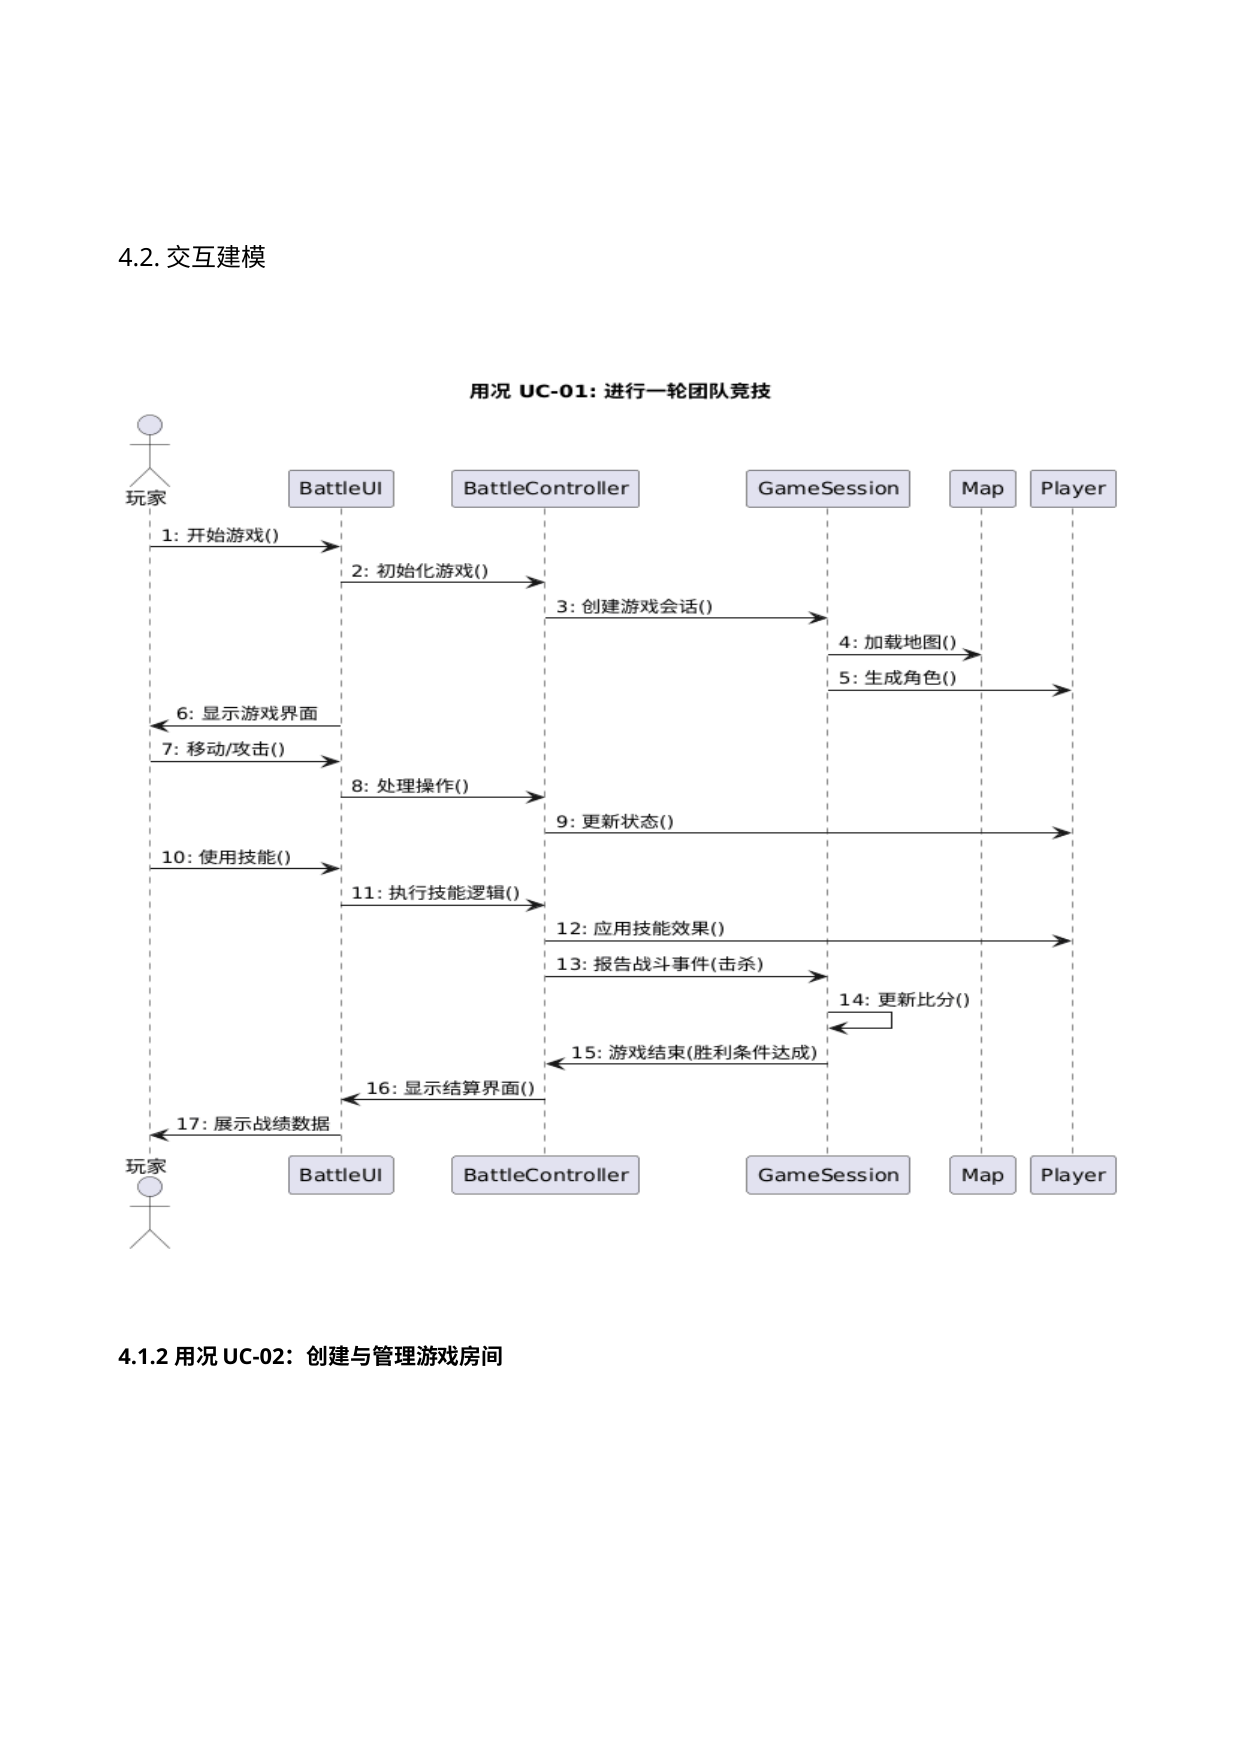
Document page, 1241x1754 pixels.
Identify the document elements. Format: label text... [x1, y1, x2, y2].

subtitle 4.1.2 用况UC-02：创建与管理游戏房间 [118, 1339, 1122, 1371]
subtitle 交互建模 [118, 238, 1122, 274]
picture [118, 364, 1123, 1255]
